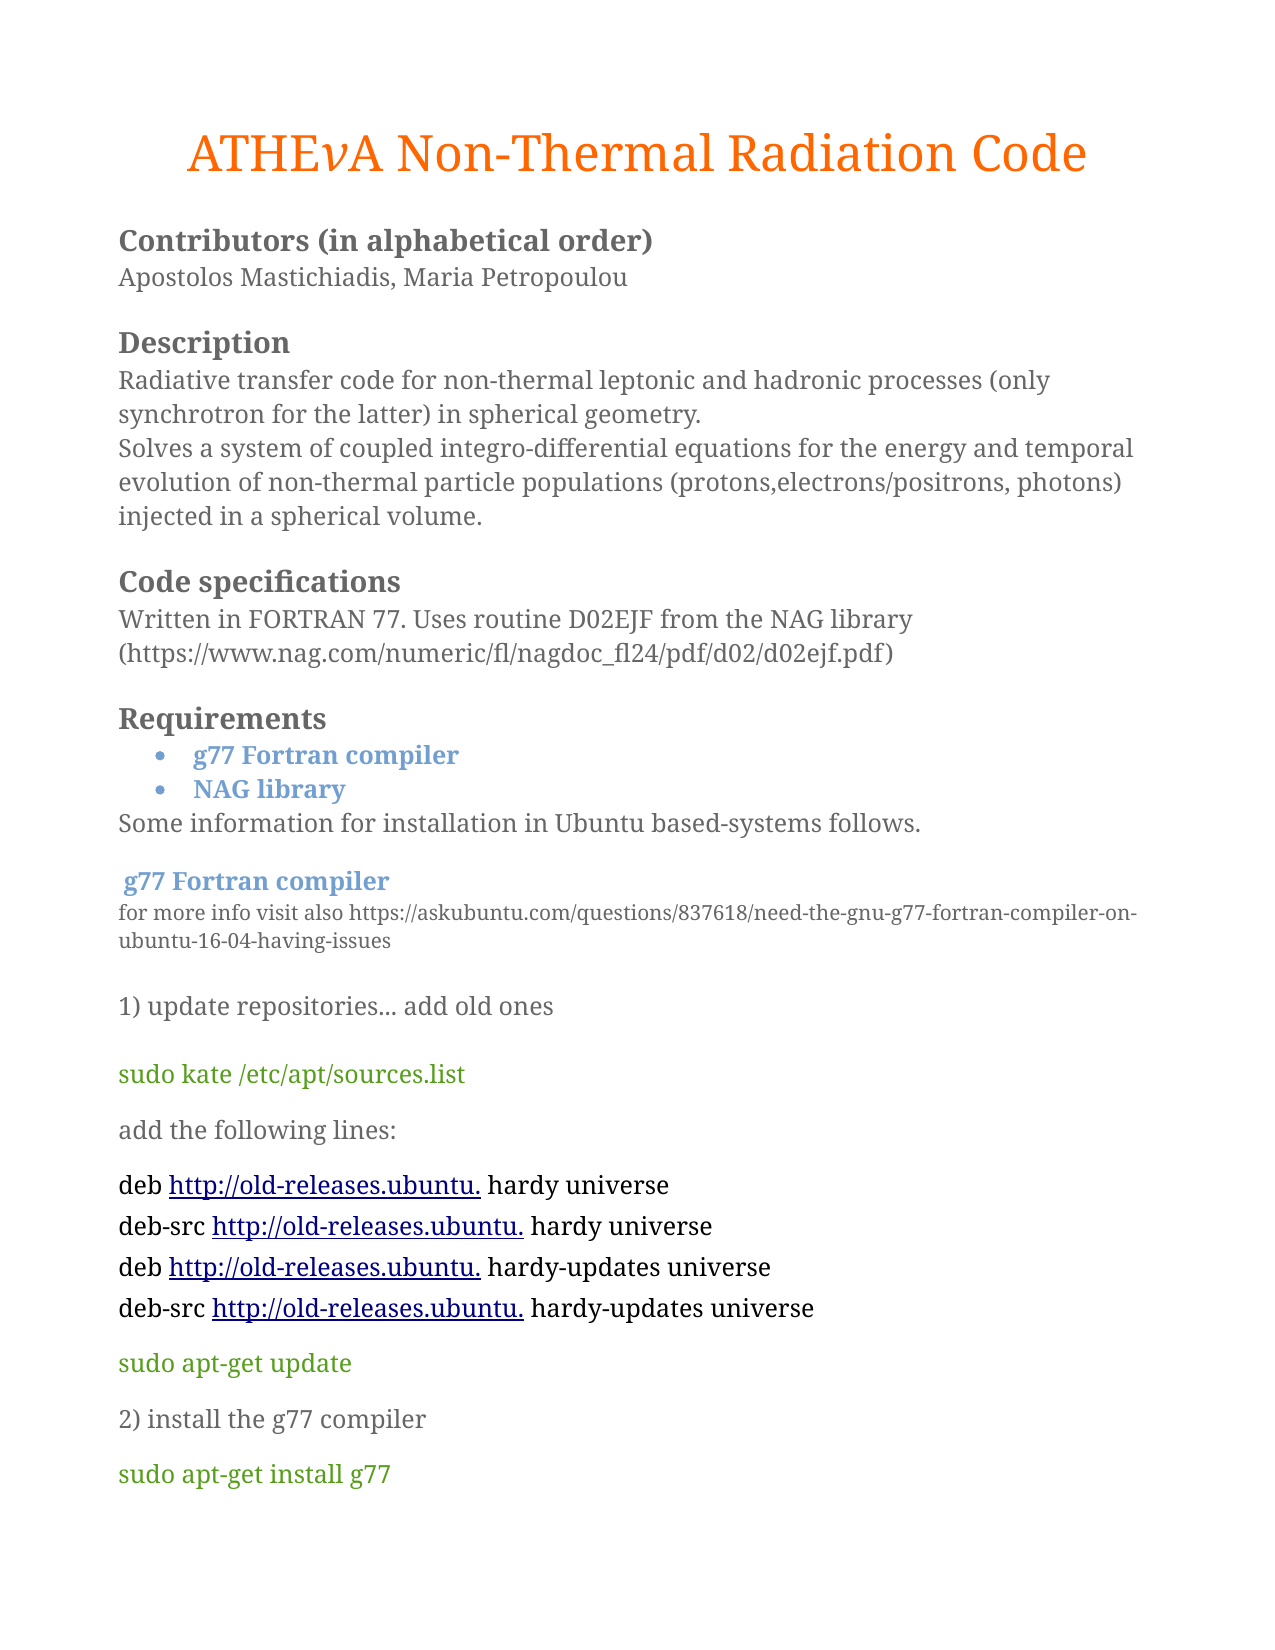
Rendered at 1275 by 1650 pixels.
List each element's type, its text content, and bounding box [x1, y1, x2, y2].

text Radiative transfer code for non-thermal leptonic and hadronic processes (only synchrotron for the latter) in spherical geometry. [118, 362, 1157, 431]
text sudo apt-get install g77 [118, 1457, 1157, 1491]
list NAG library [156, 772, 1157, 806]
text sudo kate /etc/apt/sources.list [118, 1057, 1157, 1091]
list g77 Fortran compiler [156, 738, 1157, 772]
text Contributors (in alphabetical order) [118, 220, 1157, 260]
text add the following lines: [118, 1113, 1157, 1147]
text Solves a system of coupled integro-differential equations for the energy and temporal evolution of non-thermal particle populations (protons,electrons/positrons, photons) injected in a spherical volume. [118, 431, 1157, 533]
text Some information for installation in Ubuntu based-systems follows. [118, 806, 1157, 840]
text deb http://old-releases.ubuntu. hardy universe deb-src http://old-releases.ubuntu. hardy universe deb http://old-releases.ubuntu. hardy-updates universe deb-src http://old-releases.ubuntu. hardy-updates universe [118, 1168, 1157, 1324]
text g77 Fortran compiler [118, 864, 1157, 898]
text sudo apt-get update [118, 1346, 1157, 1380]
text ATHEνA Non-Thermal Radiation Code [118, 118, 1157, 186]
text Description [118, 323, 1157, 362]
text 1) update repositories... add old ones [118, 989, 1157, 1023]
text Requirements [118, 698, 1157, 738]
text 2) install the g77 compiler [118, 1401, 1157, 1435]
text Apostolos Mastichiadis, Maria Petropoulou [118, 260, 1157, 294]
text Code specifications [118, 562, 1157, 601]
text for more info visit also https://askubuntu.com/questions/837618/need-the-gnu-g77-fortran-compiler-on-ubuntu-16-04-having-issues [118, 898, 1157, 955]
text Written in FORTRAN 77. Uses routine D02EJF from the NAG library (https://www.nag.com/numeric/fl/nagdoc_fl24/pdf/d02/d02ejf.pdf) [118, 601, 1157, 669]
